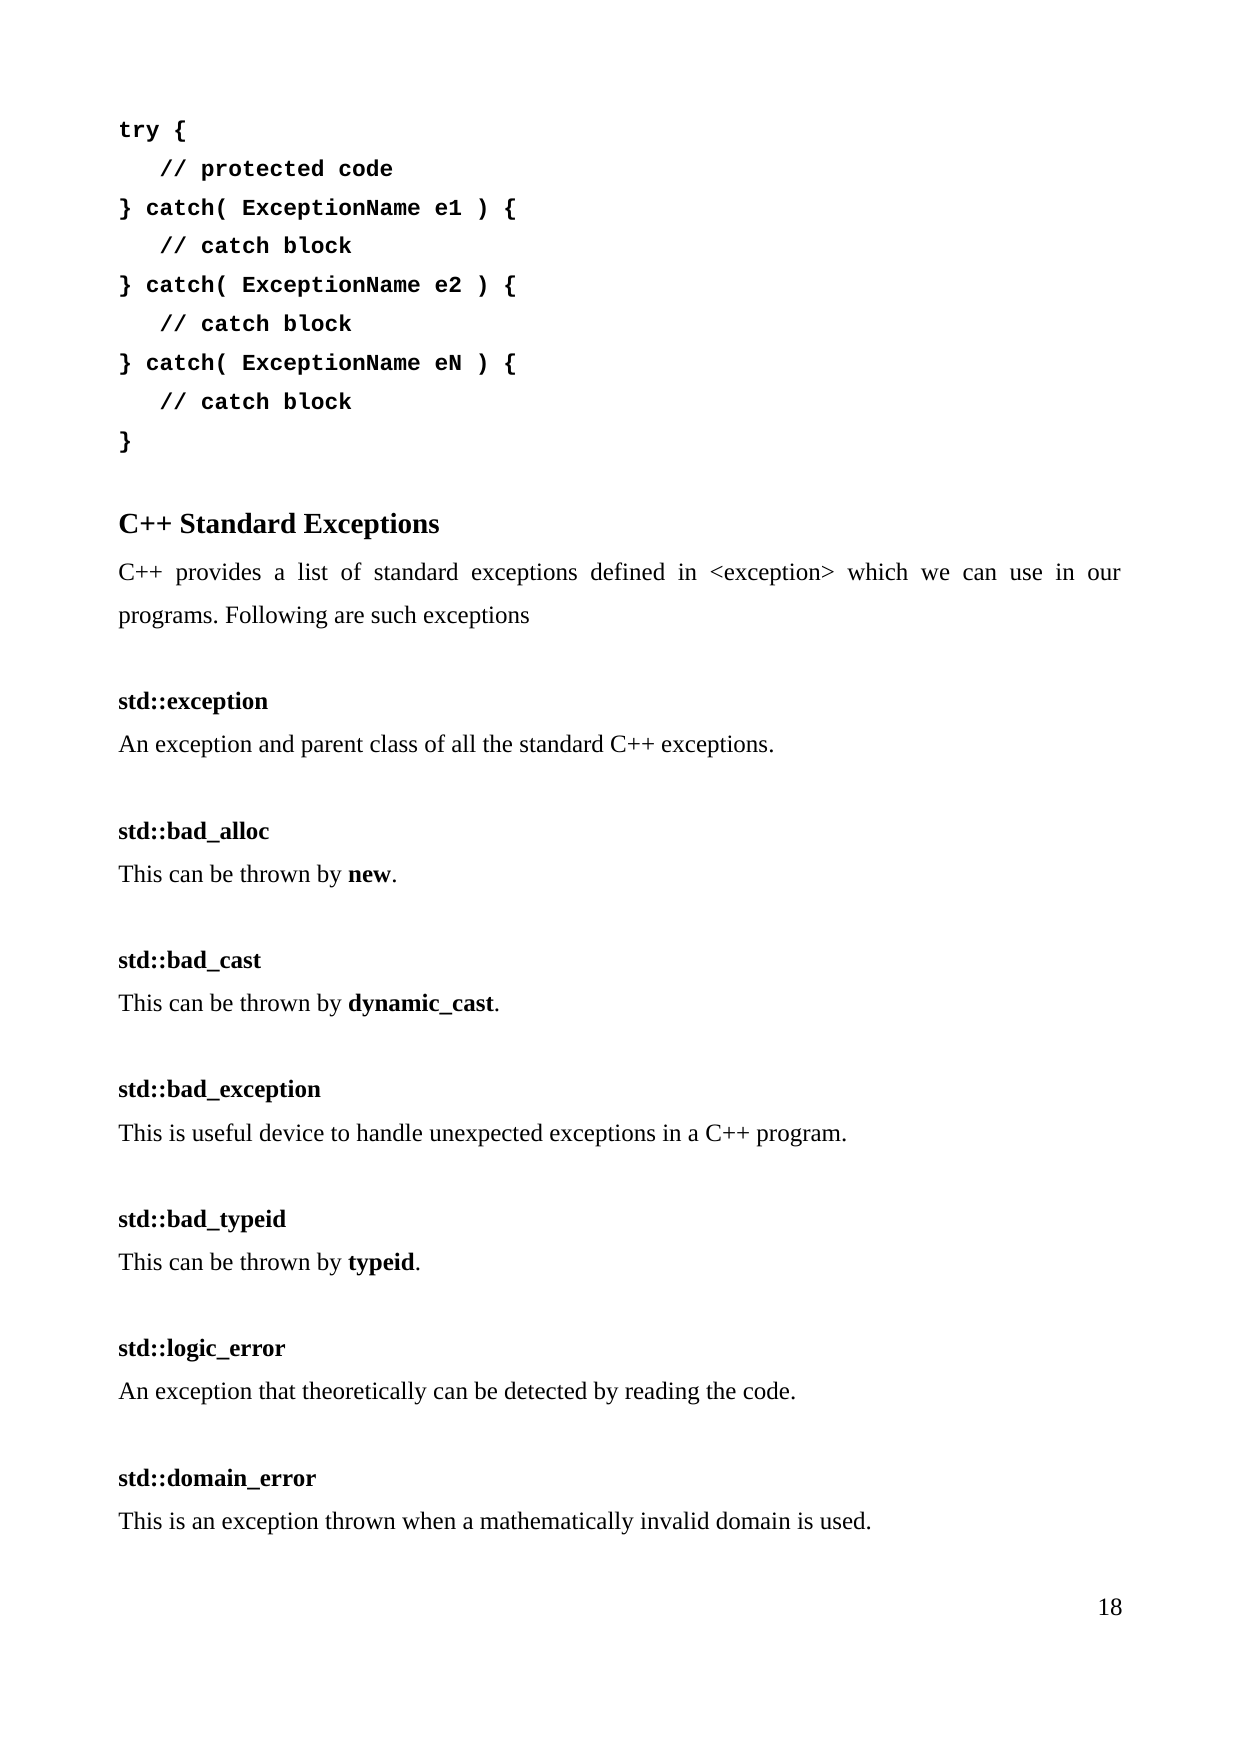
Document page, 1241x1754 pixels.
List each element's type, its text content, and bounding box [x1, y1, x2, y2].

subtitle C++ Standard Exceptions [118, 507, 1122, 540]
text } catch( ExceptionName e2 ) { [118, 273, 1122, 299]
subtitle std::exception [118, 686, 1122, 715]
text } catch( ExceptionName eN ) { [118, 351, 1122, 377]
text This is an exception thrown when a mathematically invalid domain is used. [118, 1506, 1122, 1534]
subtitle std::domain_error [118, 1463, 1122, 1491]
text } catch( ExceptionName e1 ) { [118, 196, 1122, 222]
text C++ provides a list of standard exceptions defined in <exception> which we can use in our programs. Following are such exceptions [118, 557, 1122, 629]
text This is useful device to handle unexpected exceptions in a C++ program. [118, 1118, 1122, 1146]
text // catch block [118, 312, 1122, 338]
text An exception that theoretically can be detected by reading the code. [118, 1376, 1122, 1405]
text } [118, 429, 1122, 455]
subtitle std::logic_error [118, 1333, 1122, 1362]
subtitle std::bad_exception [118, 1074, 1122, 1103]
text // catch block [118, 235, 1122, 261]
text This can be thrown by typeid. [118, 1247, 1122, 1276]
subtitle std::bad_typeid [118, 1204, 1122, 1233]
text This can be thrown by new. [118, 859, 1122, 888]
text This can be thrown by dynamic_cast. [118, 988, 1122, 1017]
subtitle std::bad_alloc [118, 816, 1122, 844]
text // catch block [118, 390, 1122, 416]
text An exception and parent class of all the standard C++ exceptions. [118, 729, 1122, 758]
text // protected code [118, 157, 1122, 183]
subtitle std::bad_cast [118, 945, 1122, 974]
text try { [118, 118, 1122, 144]
